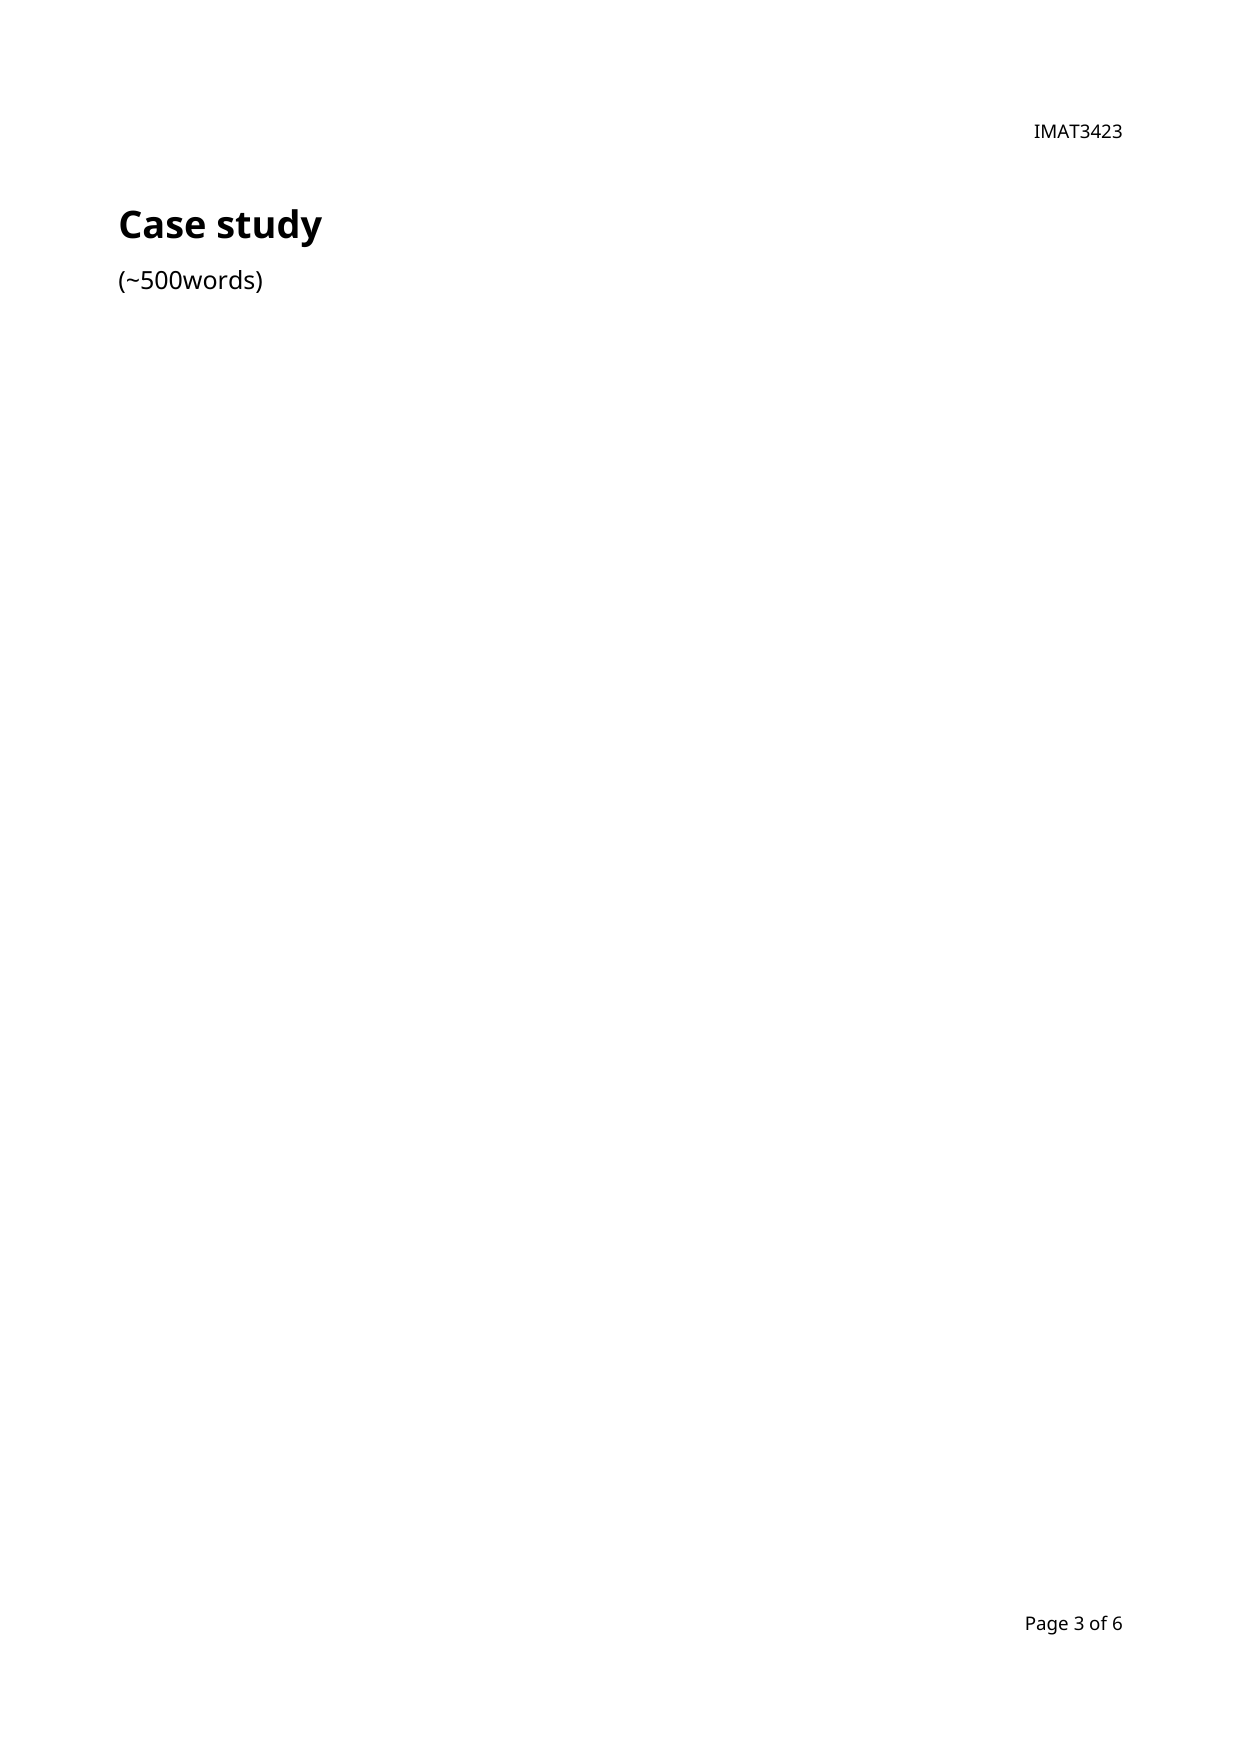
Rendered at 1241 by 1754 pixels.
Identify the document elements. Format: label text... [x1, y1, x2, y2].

text (~500words) [118, 262, 1122, 296]
subtitle Case study [118, 198, 1122, 250]
